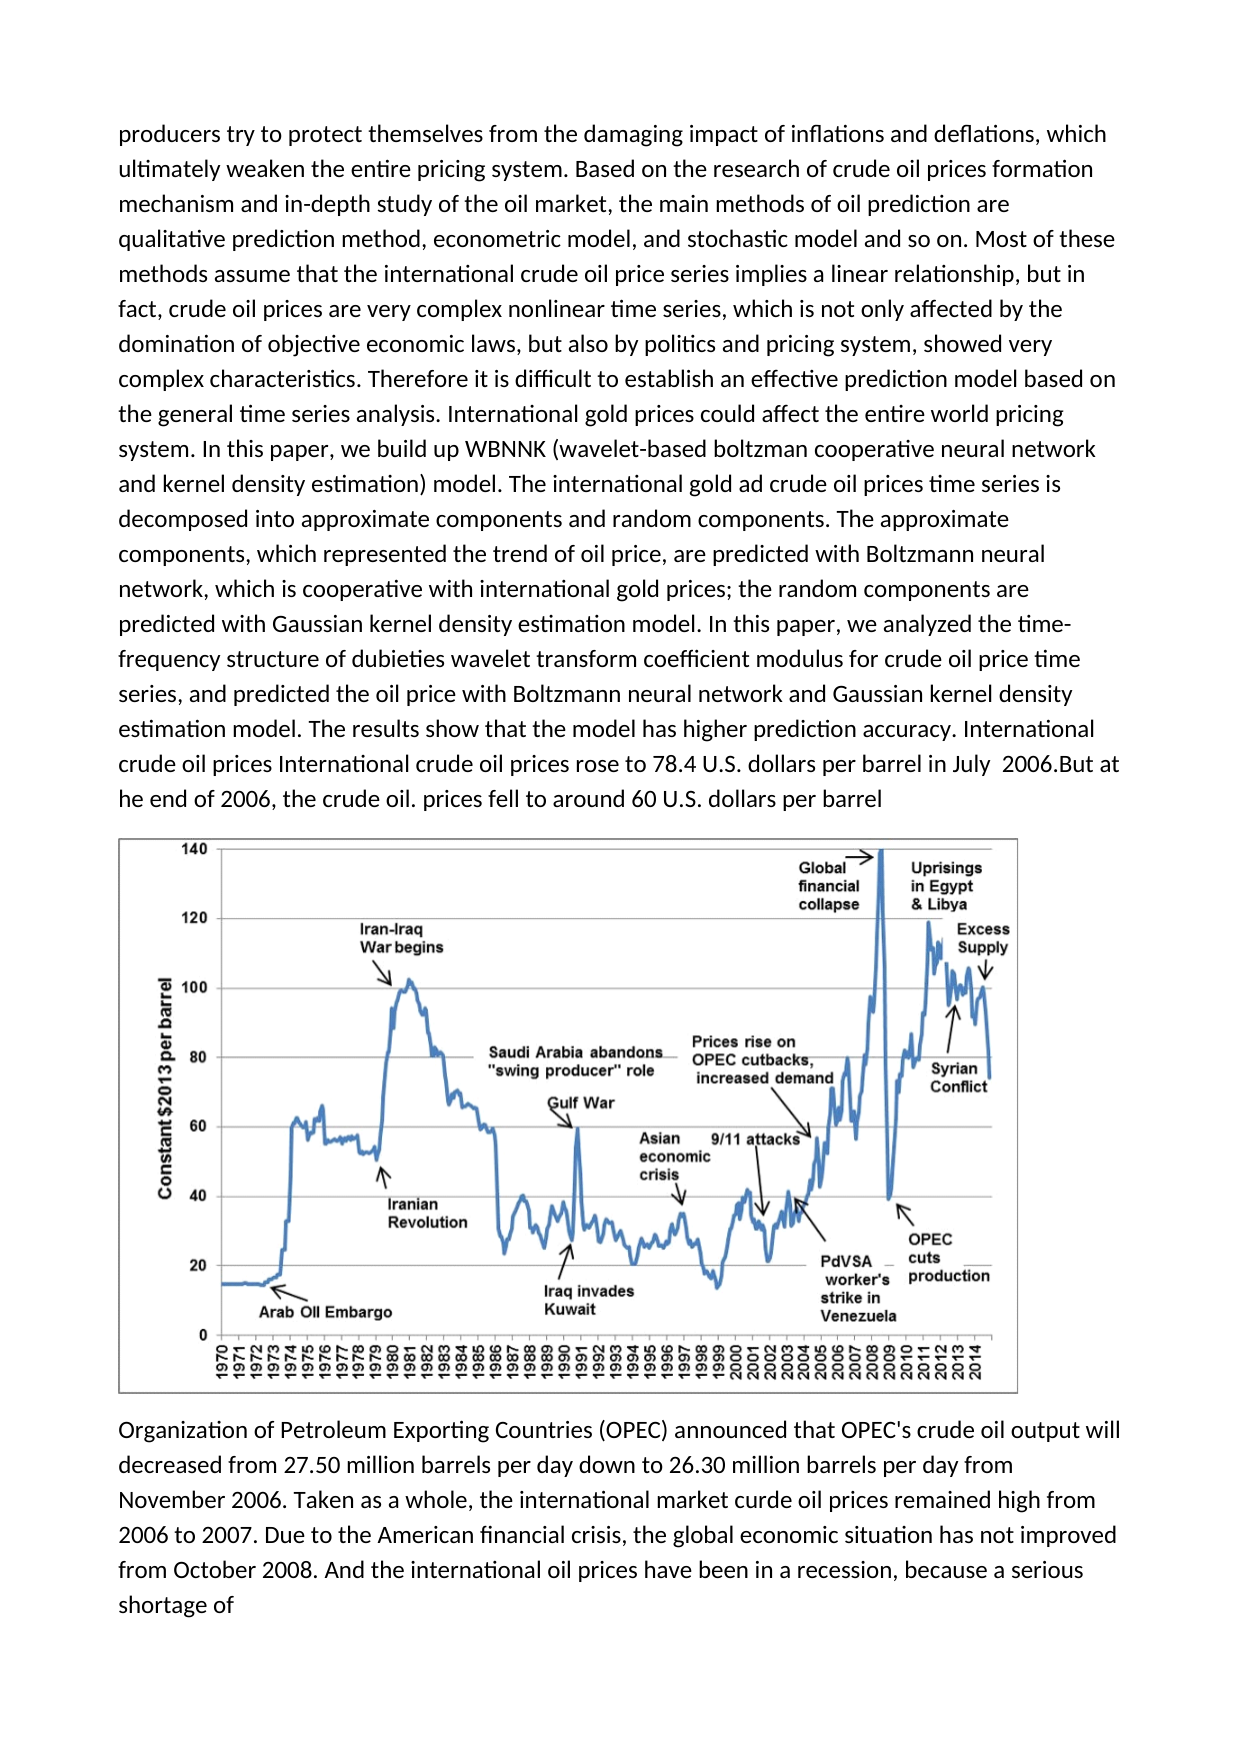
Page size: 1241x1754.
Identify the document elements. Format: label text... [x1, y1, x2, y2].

text Organization of Petroleum Exporting Countries (OPEC) announced that OPEC's crude oil output will decreased from 27.50 million barrels per day down to 26.30 million barrels per day from November 2006. Taken as a whole, the international market curde oil prices remained high from 2006 to 2007. Due to the American financial crisis, the global economic situation has not improved from October 2008. And the international oil prices have been in a recession, because a serious shortage of [118, 1414, 1122, 1619]
text producers try to protect themselves from the damaging impact of inflations and deflations, which ultimately weaken the entire pricing system. Based on the research of crude oil prices formation mechanism and in-depth study of the oil market, the main methods of oil prediction are qualitative prediction method, econometric model, and stochastic model and so on. Most of these methods assume that the international crude oil price series implies a linear relationship, but in fact, crude oil prices are very complex nonlinear time series, which is not only affected by the domination of objective economic laws, but also by politics and pricing system, showed very complex characteristics. Therefore it is difficult to establish an effective prediction model based on the general time series analysis. International gold prices could affect the entire world pricing system. In this paper, we build up WBNNK (wavelet-based boltzman cooperative neural network and kernel density estimation) model. The international gold ad crude oil prices time series is decomposed into approximate components and random components. The approximate components, which represented the trend of oil price, are predicted with Boltzmann neural network, which is cooperative with international gold prices; the random components are predicted with Gaussian kernel density estimation model. In this paper, we analyzed the time-frequency structure of dubieties wavelet transform coefficient modulus for crude oil price time series, and predicted the oil price with Boltzmann neural network and Gaussian kernel density estimation model. The results show that the model has higher prediction accuracy. International crude oil prices International crude oil prices rose to 78.4 U.S. dollars per barrel in July 2006.But at he end of 2006, the crude oil. prices fell to around 60 U.S. dollars per barrel [118, 118, 1122, 814]
